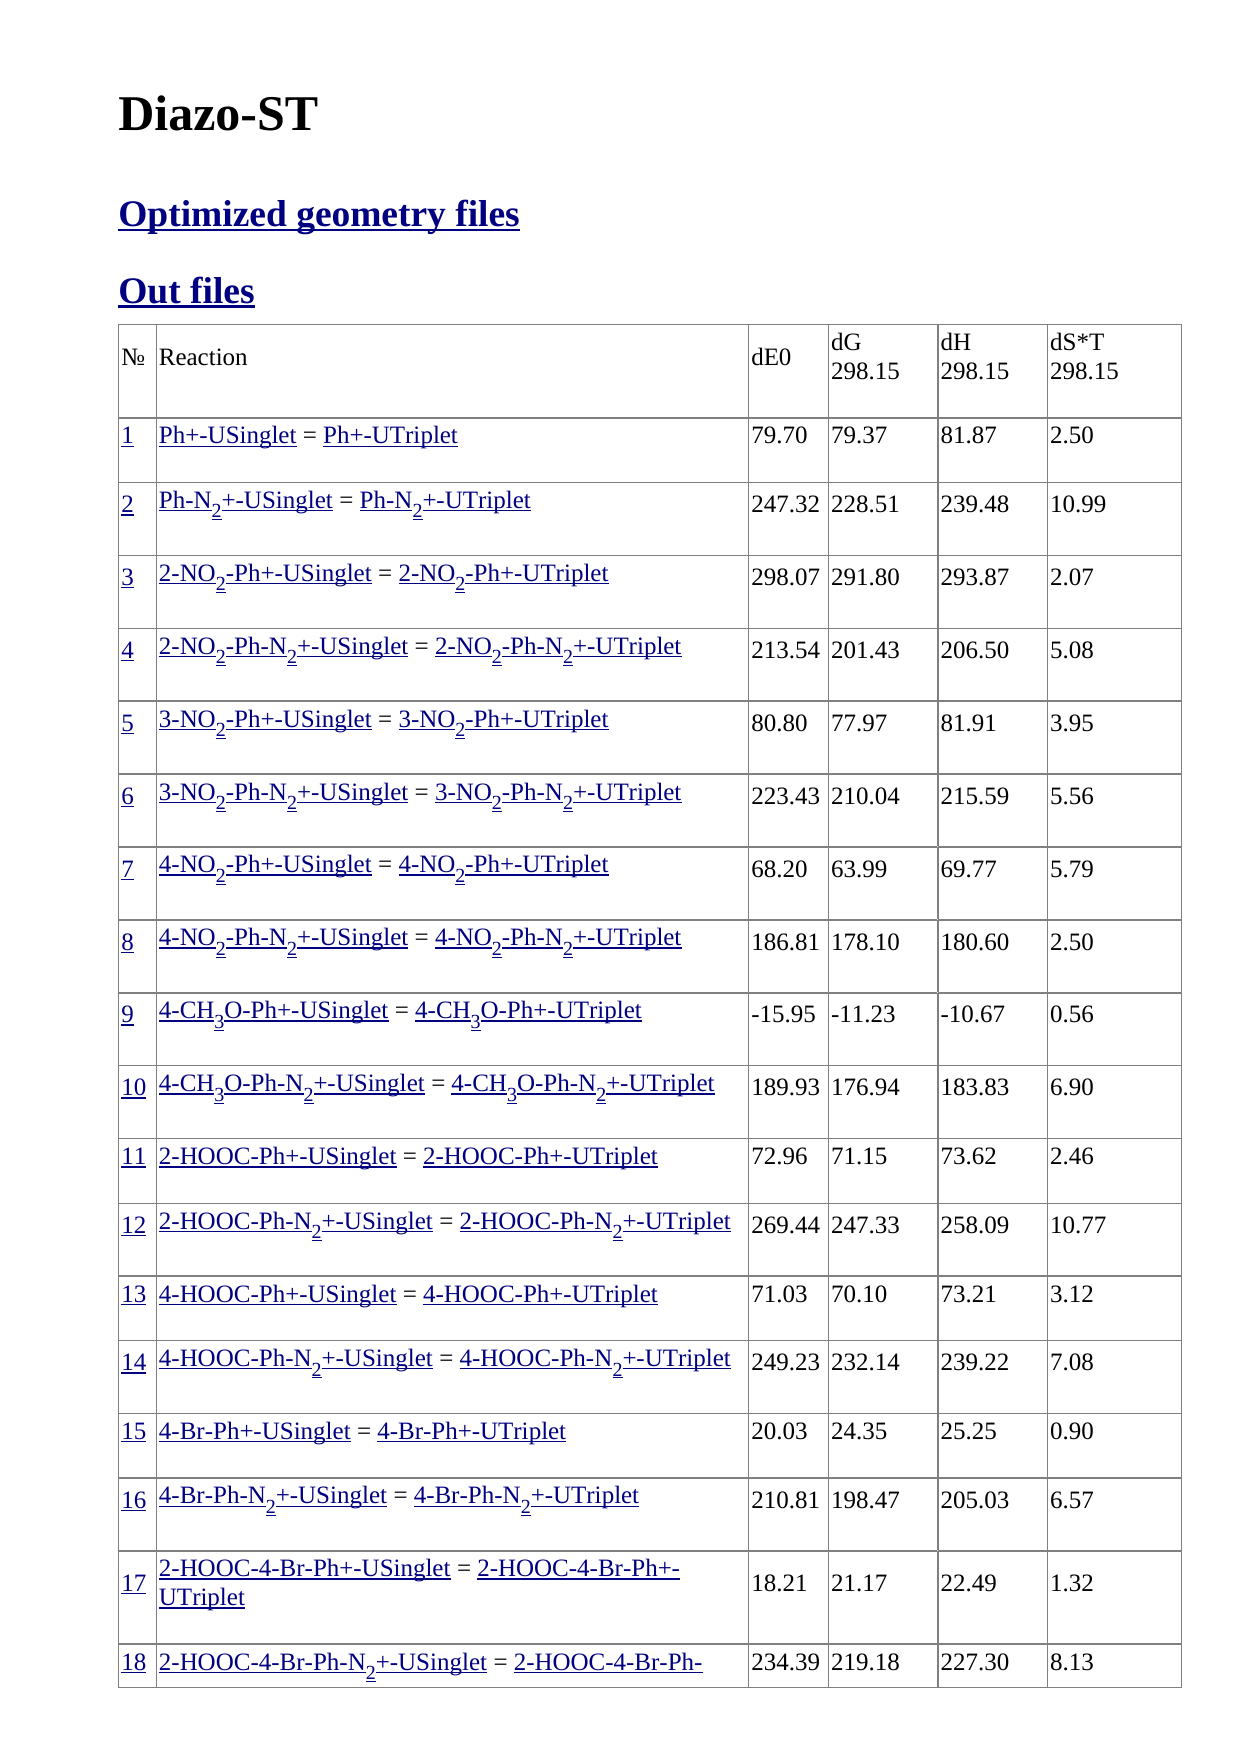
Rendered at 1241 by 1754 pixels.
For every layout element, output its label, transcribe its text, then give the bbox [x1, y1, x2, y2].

table_cell 180.60 [939, 921, 1047, 992]
table_cell 4-CH3O-Ph+-USinglet = 4-CH3O-Ph+-UTriplet [157, 994, 748, 1065]
table_cell 247.32 [749, 483, 828, 554]
table_cell 210.81 [749, 1479, 828, 1550]
table_cell 81.91 [939, 702, 1047, 773]
table_cell 210.04 [829, 775, 937, 846]
table_header dH 298.15 [939, 325, 1047, 417]
table_cell 79.37 [829, 419, 937, 482]
subtitle Out files [118, 268, 1181, 311]
table_cell 9 [119, 994, 156, 1065]
table_cell 258.09 [939, 1204, 1047, 1275]
table_cell 8.13 [1048, 1645, 1181, 1687]
table_cell 15 [119, 1414, 156, 1477]
table_cell 3-NO2-Ph-N2+-USinglet = 3-NO2-Ph-N2+-UTriplet [157, 775, 748, 846]
table_cell 10.99 [1048, 483, 1181, 554]
table_cell 298.07 [749, 556, 828, 627]
table_cell 5.79 [1048, 848, 1181, 919]
table_cell 2-NO2-Ph-N2+-USinglet = 2-NO2-Ph-N2+-UTriplet [157, 629, 748, 700]
table_cell -10.67 [939, 994, 1047, 1065]
table_cell 201.43 [829, 629, 937, 700]
subtitle Optimized geometry files [118, 192, 1181, 235]
table_cell 223.43 [749, 775, 828, 846]
table_cell 63.99 [829, 848, 937, 919]
table_cell 77.97 [829, 702, 937, 773]
table_cell 5.08 [1048, 629, 1181, 700]
table_cell 213.54 [749, 629, 828, 700]
table_cell 17 [119, 1552, 156, 1643]
table_cell 206.50 [939, 629, 1047, 700]
table_cell 79.70 [749, 419, 828, 482]
table_cell 21.17 [829, 1552, 937, 1643]
table_cell 189.93 [749, 1066, 828, 1138]
table_cell 234.39 [749, 1645, 828, 1687]
table_cell 2.50 [1048, 419, 1181, 482]
table_cell 4-NO2-Ph-N2+-USinglet = 4-NO2-Ph-N2+-UTriplet [157, 921, 748, 992]
table_cell 80.80 [749, 702, 828, 773]
table_cell 239.22 [939, 1341, 1047, 1413]
table_cell 71.15 [829, 1139, 937, 1202]
table_cell 20.03 [749, 1414, 828, 1477]
table_cell 1 [119, 419, 156, 482]
table_cell 186.81 [749, 921, 828, 992]
table_cell 14 [119, 1341, 156, 1413]
table_cell 16 [119, 1479, 156, 1550]
table_cell Ph-N2+-USinglet = Ph-N2+-UTriplet [157, 483, 748, 554]
table_cell 4 [119, 629, 156, 700]
table_cell 24.35 [829, 1414, 937, 1477]
table_cell 198.47 [829, 1479, 937, 1550]
table_cell 1.32 [1048, 1552, 1181, 1643]
table_cell 205.03 [939, 1479, 1047, 1550]
table_cell 4-HOOC-Ph+-USinglet = 4-HOOC-Ph+-UTriplet [157, 1277, 748, 1340]
table_cell 8 [119, 921, 156, 992]
table_cell 4-NO2-Ph+-USinglet = 4-NO2-Ph+-UTriplet [157, 848, 748, 919]
table_cell 249.23 [749, 1341, 828, 1413]
table_cell 70.10 [829, 1277, 937, 1340]
table_cell 183.83 [939, 1066, 1047, 1138]
table_cell 2-NO2-Ph+-USinglet = 2-NO2-Ph+-UTriplet [157, 556, 748, 627]
table_cell 4-Br-Ph+-USinglet = 4-Br-Ph+-UTriplet [157, 1414, 748, 1477]
table_cell 18 [119, 1645, 156, 1687]
table_cell 10 [119, 1066, 156, 1138]
table_cell 232.14 [829, 1341, 937, 1413]
table_cell 13 [119, 1277, 156, 1340]
table_cell 3.95 [1048, 702, 1181, 773]
table_header Reaction [157, 325, 748, 417]
table_cell 3 [119, 556, 156, 627]
table_cell 18.21 [749, 1552, 828, 1643]
table_cell 3-NO2-Ph+-USinglet = 3-NO2-Ph+-UTriplet [157, 702, 748, 773]
table_cell 2-HOOC-Ph-N2+-USinglet = 2-HOOC-Ph-N2+-UTriplet [157, 1204, 748, 1275]
table_cell 10.77 [1048, 1204, 1181, 1275]
table_cell 178.10 [829, 921, 937, 992]
table_cell 6.57 [1048, 1479, 1181, 1550]
table_cell 69.77 [939, 848, 1047, 919]
table_cell 2-HOOC-4-Br-Ph-N2+-USinglet = 2-HOOC-4-Br-Ph- [157, 1645, 748, 1687]
table_cell 6 [119, 775, 156, 846]
table_cell 0.56 [1048, 994, 1181, 1065]
table_cell 7 [119, 848, 156, 919]
table_cell 247.33 [829, 1204, 937, 1275]
table_header dS*T 298.15 [1048, 325, 1181, 417]
table_cell 293.87 [939, 556, 1047, 627]
table_cell 215.59 [939, 775, 1047, 846]
table_cell -11.23 [829, 994, 937, 1065]
table_cell 4-CH3O-Ph-N2+-USinglet = 4-CH3O-Ph-N2+-UTriplet [157, 1066, 748, 1138]
table_cell 71.03 [749, 1277, 828, 1340]
table_cell 12 [119, 1204, 156, 1275]
table_cell 81.87 [939, 419, 1047, 482]
table_cell 228.51 [829, 483, 937, 554]
table_cell 73.62 [939, 1139, 1047, 1202]
table_cell 2.07 [1048, 556, 1181, 627]
table_cell 2-HOOC-4-Br-Ph+-USinglet = 2-HOOC-4-Br-Ph+-UTriplet [157, 1552, 748, 1643]
table_cell 22.49 [939, 1552, 1047, 1643]
table_cell 6.90 [1048, 1066, 1181, 1138]
table_cell 269.44 [749, 1204, 828, 1275]
table_header dG 298.15 [829, 325, 937, 417]
table_cell 2.46 [1048, 1139, 1181, 1202]
table_cell 68.20 [749, 848, 828, 919]
table_cell 25.25 [939, 1414, 1047, 1477]
table_cell 3.12 [1048, 1277, 1181, 1340]
subtitle Diazo-ST [118, 84, 1181, 142]
table_cell 4-Br-Ph-N2+-USinglet = 4-Br-Ph-N2+-UTriplet [157, 1479, 748, 1550]
table_cell 5 [119, 702, 156, 773]
table_cell 291.80 [829, 556, 937, 627]
table_cell 176.94 [829, 1066, 937, 1138]
table_cell 2.50 [1048, 921, 1181, 992]
table_cell 0.90 [1048, 1414, 1181, 1477]
table_header dE0 [749, 325, 828, 417]
table_cell 4-HOOC-Ph-N2+-USinglet = 4-HOOC-Ph-N2+-UTriplet [157, 1341, 748, 1413]
table_cell Ph+-USinglet = Ph+-UTriplet [157, 419, 748, 482]
table_cell 5.56 [1048, 775, 1181, 846]
table_cell 2 [119, 483, 156, 554]
table_cell 239.48 [939, 483, 1047, 554]
table_header № [119, 325, 156, 417]
table_cell 219.18 [829, 1645, 937, 1687]
table_cell 227.30 [939, 1645, 1047, 1687]
table_cell -15.95 [749, 994, 828, 1065]
table_cell 73.21 [939, 1277, 1047, 1340]
table_cell 7.08 [1048, 1341, 1181, 1413]
table_cell 72.96 [749, 1139, 828, 1202]
table_cell 2-HOOC-Ph+-USinglet = 2-HOOC-Ph+-UTriplet [157, 1139, 748, 1202]
table_cell 11 [119, 1139, 156, 1202]
